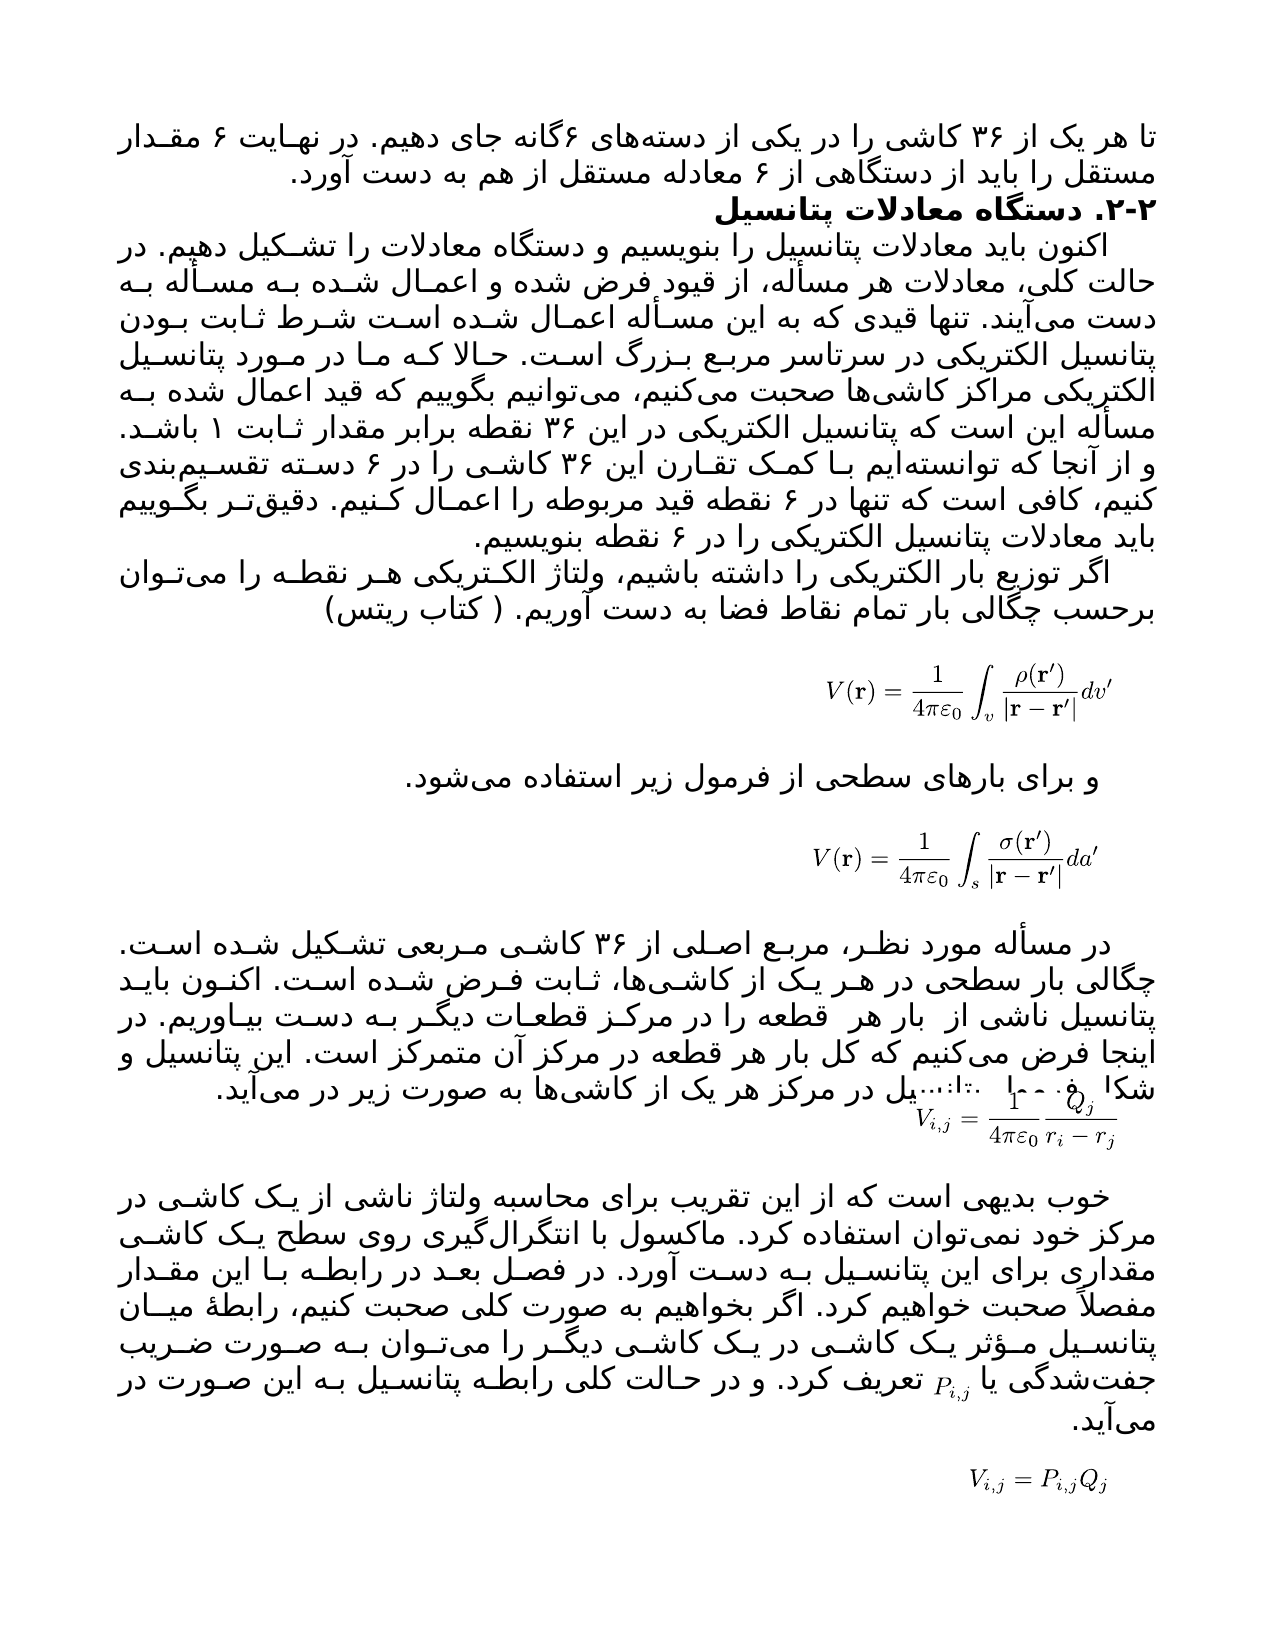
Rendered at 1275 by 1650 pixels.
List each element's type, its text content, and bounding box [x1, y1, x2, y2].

text اکنون باید معادلات پتانسیل را بنویسیم و دستگاه معادلات را تشکیل دهیم. در حالت کلی، معادلات هر مسأله، از قیود فرض شده و اعمال شده به مسأله به دست می‌آیند. تنها قیدی که به این مسأله اعمال شده است شرط ثابت بودن پتانسیل الکتریکی در سرتاسر مربع بزرگ است. حالا که ما در مورد پتانسیل الکتریکی مراکز کاشی‌ها صحبت می‌کنیم، می‌توانیم بگوییم که قید اعمال شده به مسأله این است که پتانسیل الکتریکی در این ۳۶ نقطه برابر مقدار ثابت ۱ باشد. و از آنجا که توانسته‌ایم با کمک تقارن این ۳۶ کاشی را در ۶ دسته تقسیم‌بندی کنیم، کافی است که تنها در ۶ نقطه قید مربوطه را اعمال کنیم. دقیق‌تر بگوییم باید معادلات پتانسیل الکتریکی را در ۶ نقطه بنویسیم. [118, 227, 1157, 554]
text ۲-۲. دستگاه معادلات پتانسیل [118, 191, 1157, 227]
text خوب بدیهی است که از این تقریب برای محاسبه ولتاژ ناشی از یک کاشی در مرکز خود نمی‌توان استفاده کرد. ماکسول با انتگرال‌گیری روی سطح یک کاشی مقداری برای این پتانسیل به دست آورد. در فصل بعد در رابطه با این مقدار مفصلاً صحبت خواهیم کرد. اگر بخواهیم به صورت کلی صحبت کنیم، رابطهٔ میان پتانسیل مؤثر یک کاشی در یک کاشی دیگر را می‌توان به صورت ضریب جفت‌شدگی یا تعریف کرد. و در حالت کلی رابطه پتانسیل به این صورت در می‌آید. [118, 1179, 1157, 1438]
text از گوشه‌ها شروع می‌کنیم، به علت تقارن، بار الکتریکی کاشی‌های هر چهار گوشه مربع باید با هم مساوی باشد. پس از آن به سراغ ۸ کاشی واقع در مجاورت گوشه‌های مربع می‌رویم. این ۸ کاشی هم از لحاظ هندسی در موقعیت یکسانی قرار دارند و نمی‌توان بین آن‌ها فرقی قائل شد. این کار را ادامه می‌دهیم تا هر یک از ۳۶ کاشی را در یکی از دسته‌های ۶گانه جای دهیم. در نهایت ۶ مقدار مستقل را باید از دستگاهی از ۶ معادله مستقل از هم به دست آورد. [118, 118, 1157, 191]
text در مسأله مورد نظر، مربع اصلی از ۳۶ کاشی مربعی تشکیل شده است. چگالی بار سطحی در هر یک از کاشی‌ها، ثابت فرض شده است. اکنون باید پتانسیل ناشی از بار هر قطعه را در مرکز قطعات دیگر به دست بیاوریم. در اینجا فرض می‌کنیم که کل بار هر قطعه در مرکز آن متمرکز است. این پتانسیل و شکل فرمول پتانسیل در مرکز هر یک از کاشی‌ها به صورت زیر در می‌آید. [118, 925, 1157, 1107]
text و برای بارهای سطحی از فرمول زیر استفاده می‌شود. [118, 758, 1157, 794]
text اگر توزیع بار الکتریکی را داشته باشیم، ولتاژ الکتریکی هر نقطه را می‌توان برحسب چگالی بار تمام نقاط فضا به دست آوریم. ( کتاب ریتس) [118, 554, 1157, 627]
